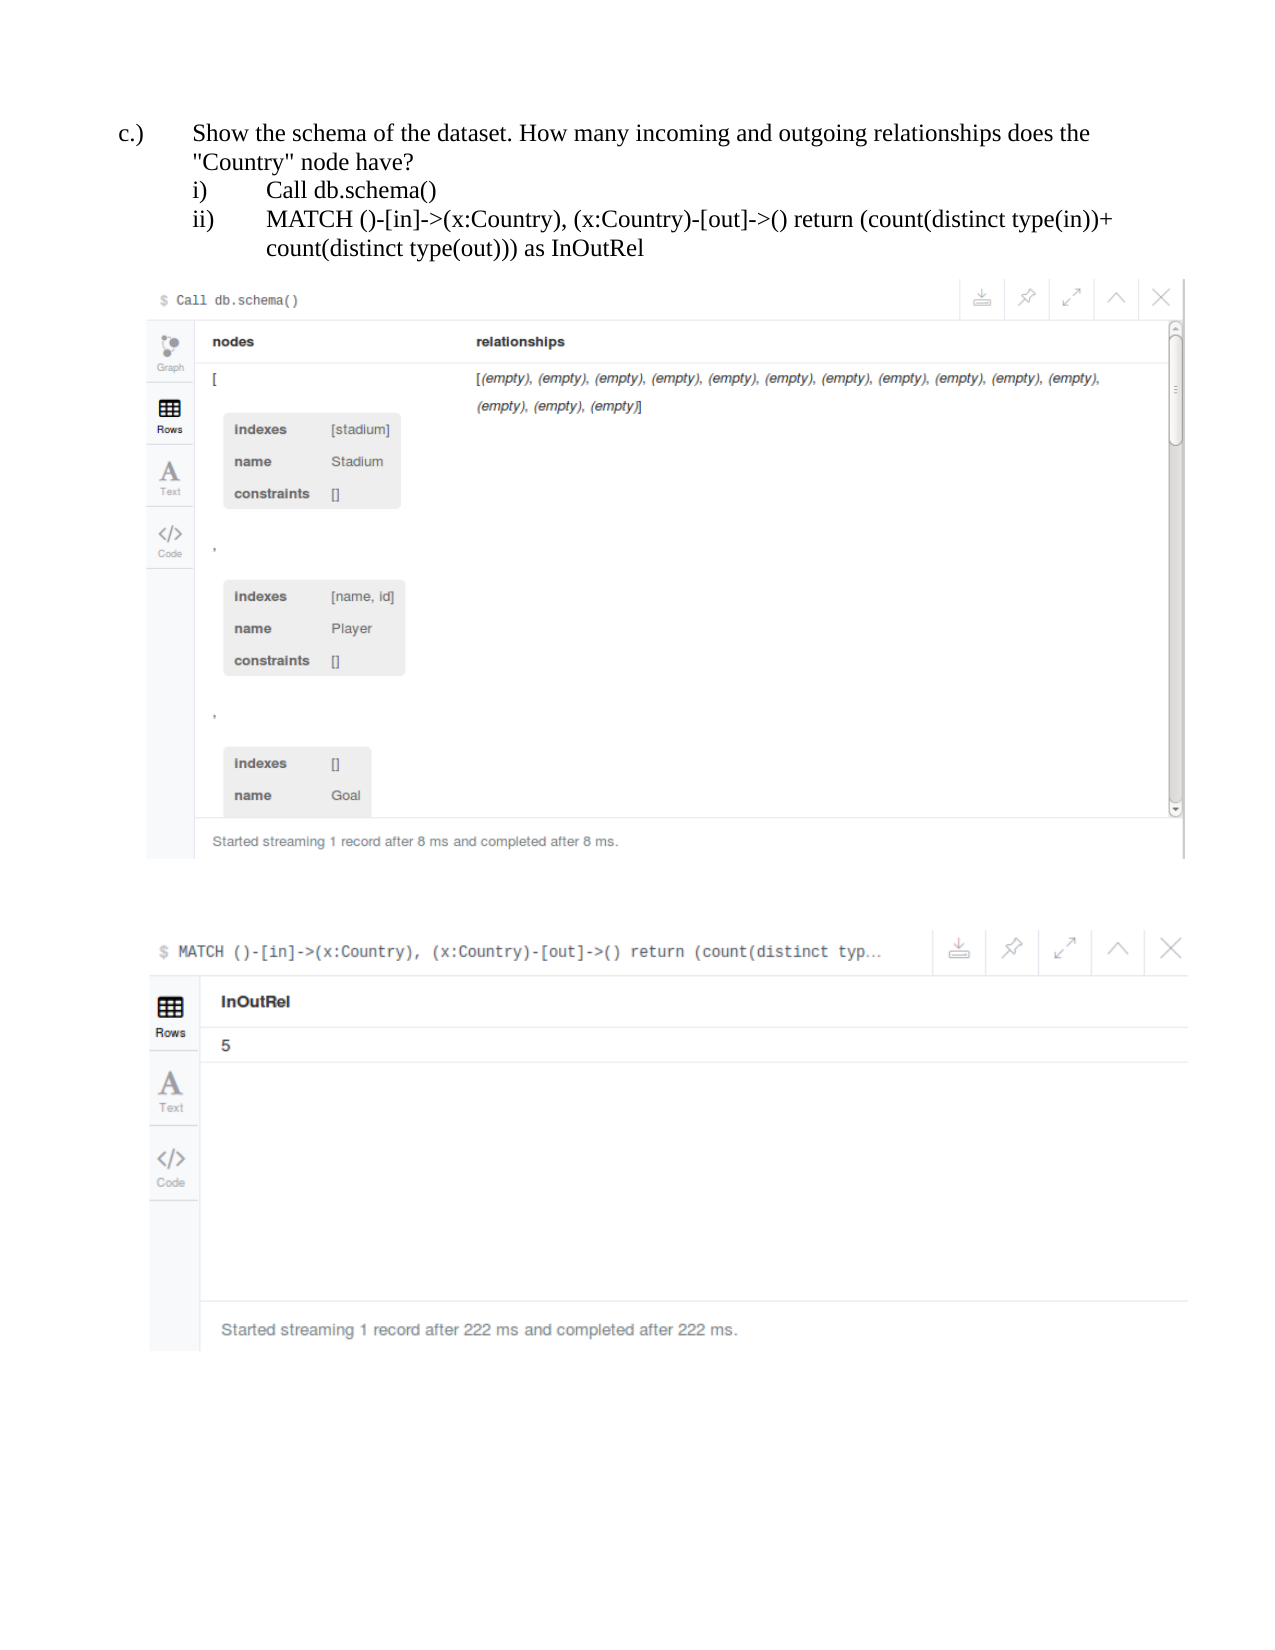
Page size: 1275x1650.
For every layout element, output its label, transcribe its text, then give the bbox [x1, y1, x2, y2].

text i) Call db.schema() [118, 176, 1157, 204]
picture [149, 930, 1189, 1351]
picture [146, 279, 1185, 859]
text c.) Show the schema of the dataset. How many incoming and outgoing relationships does the [118, 118, 1157, 147]
text ii) MATCH ()-[in]->(x:Country), (x:Country)-[out]->() return (count(distinct type(in))+ count(distinct type(out))) as InOutRel [118, 204, 1157, 262]
text "Country" node have? [118, 147, 1157, 176]
